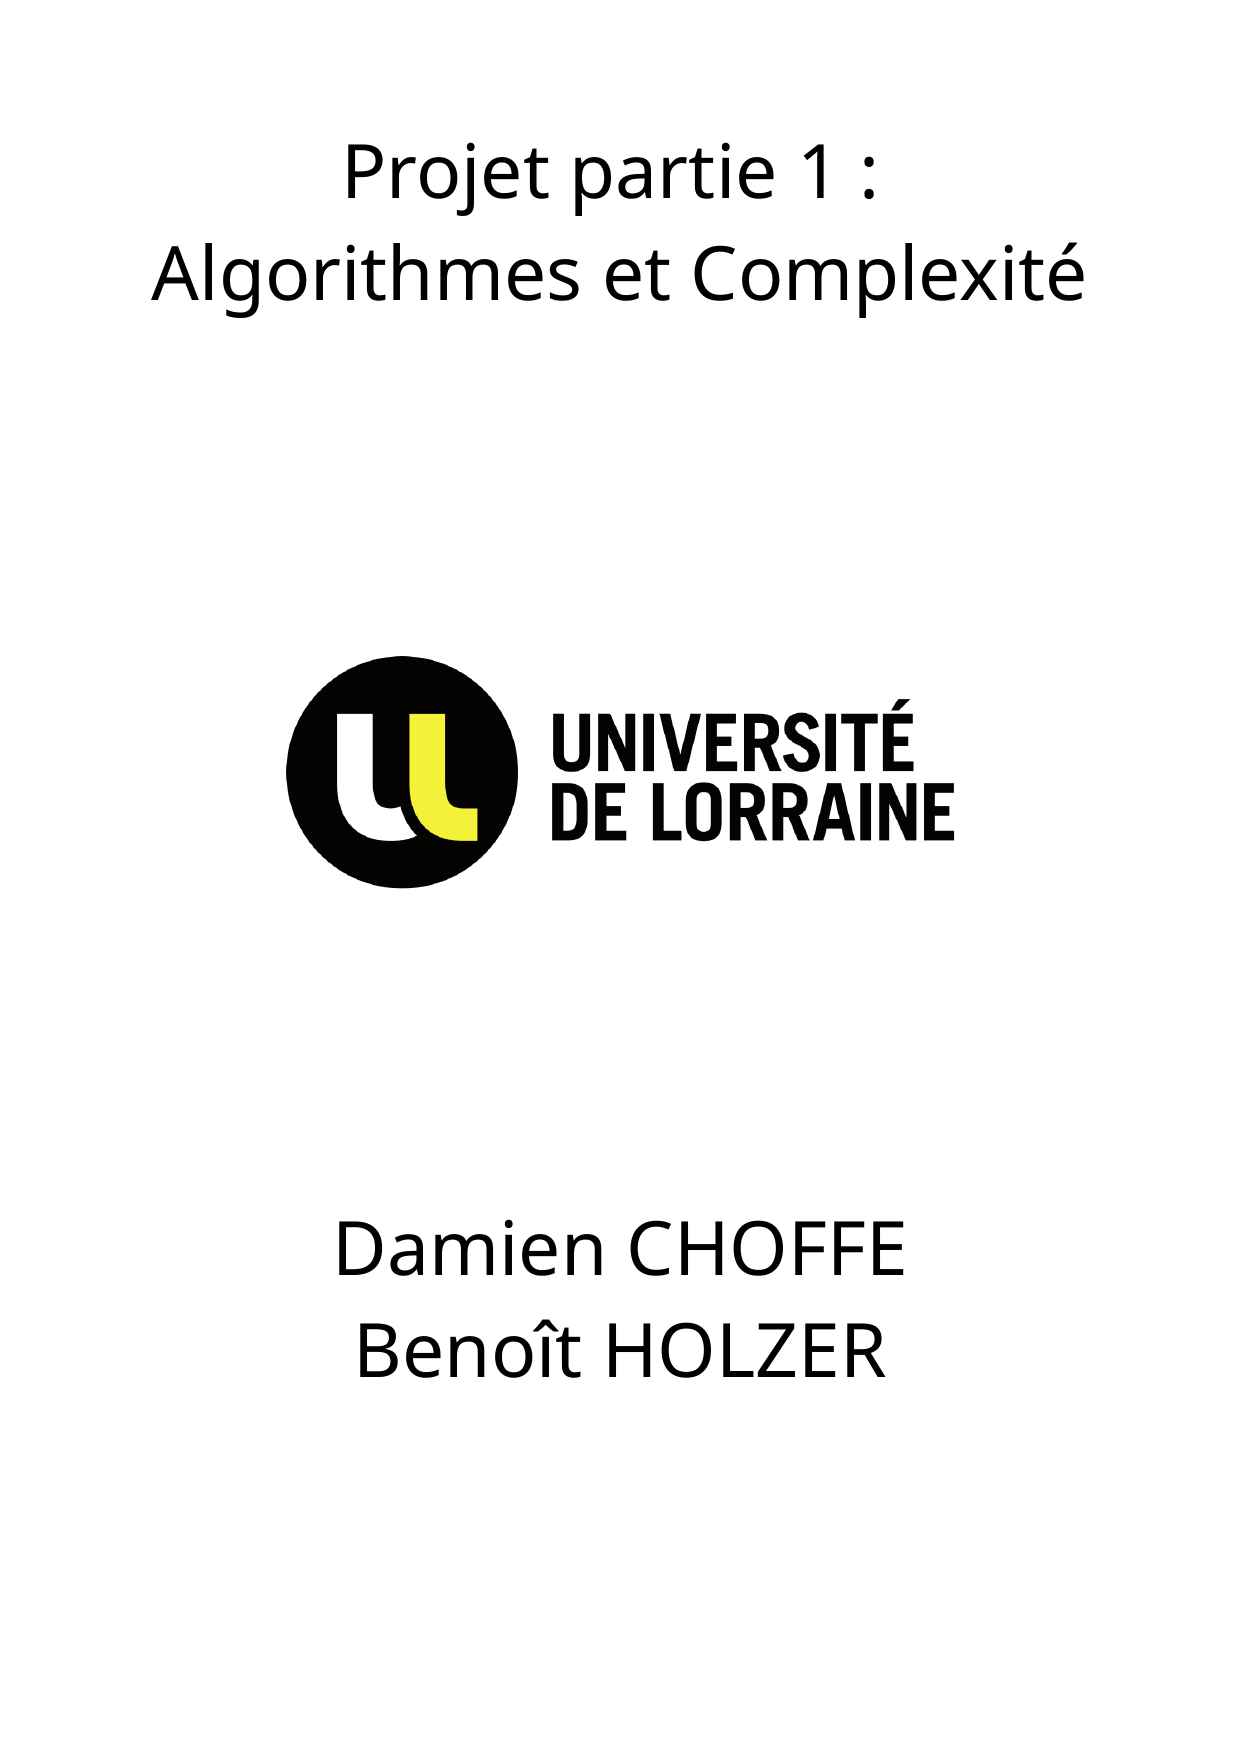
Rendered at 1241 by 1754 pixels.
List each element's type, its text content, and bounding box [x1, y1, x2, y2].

text Benoît HOLZER [118, 1297, 1122, 1399]
text Algorithmes et Complexité [118, 220, 1122, 322]
text Projet partie 1 : [118, 118, 1122, 220]
text Damien CHOFFE [118, 1195, 1122, 1297]
picture [286, 656, 955, 889]
